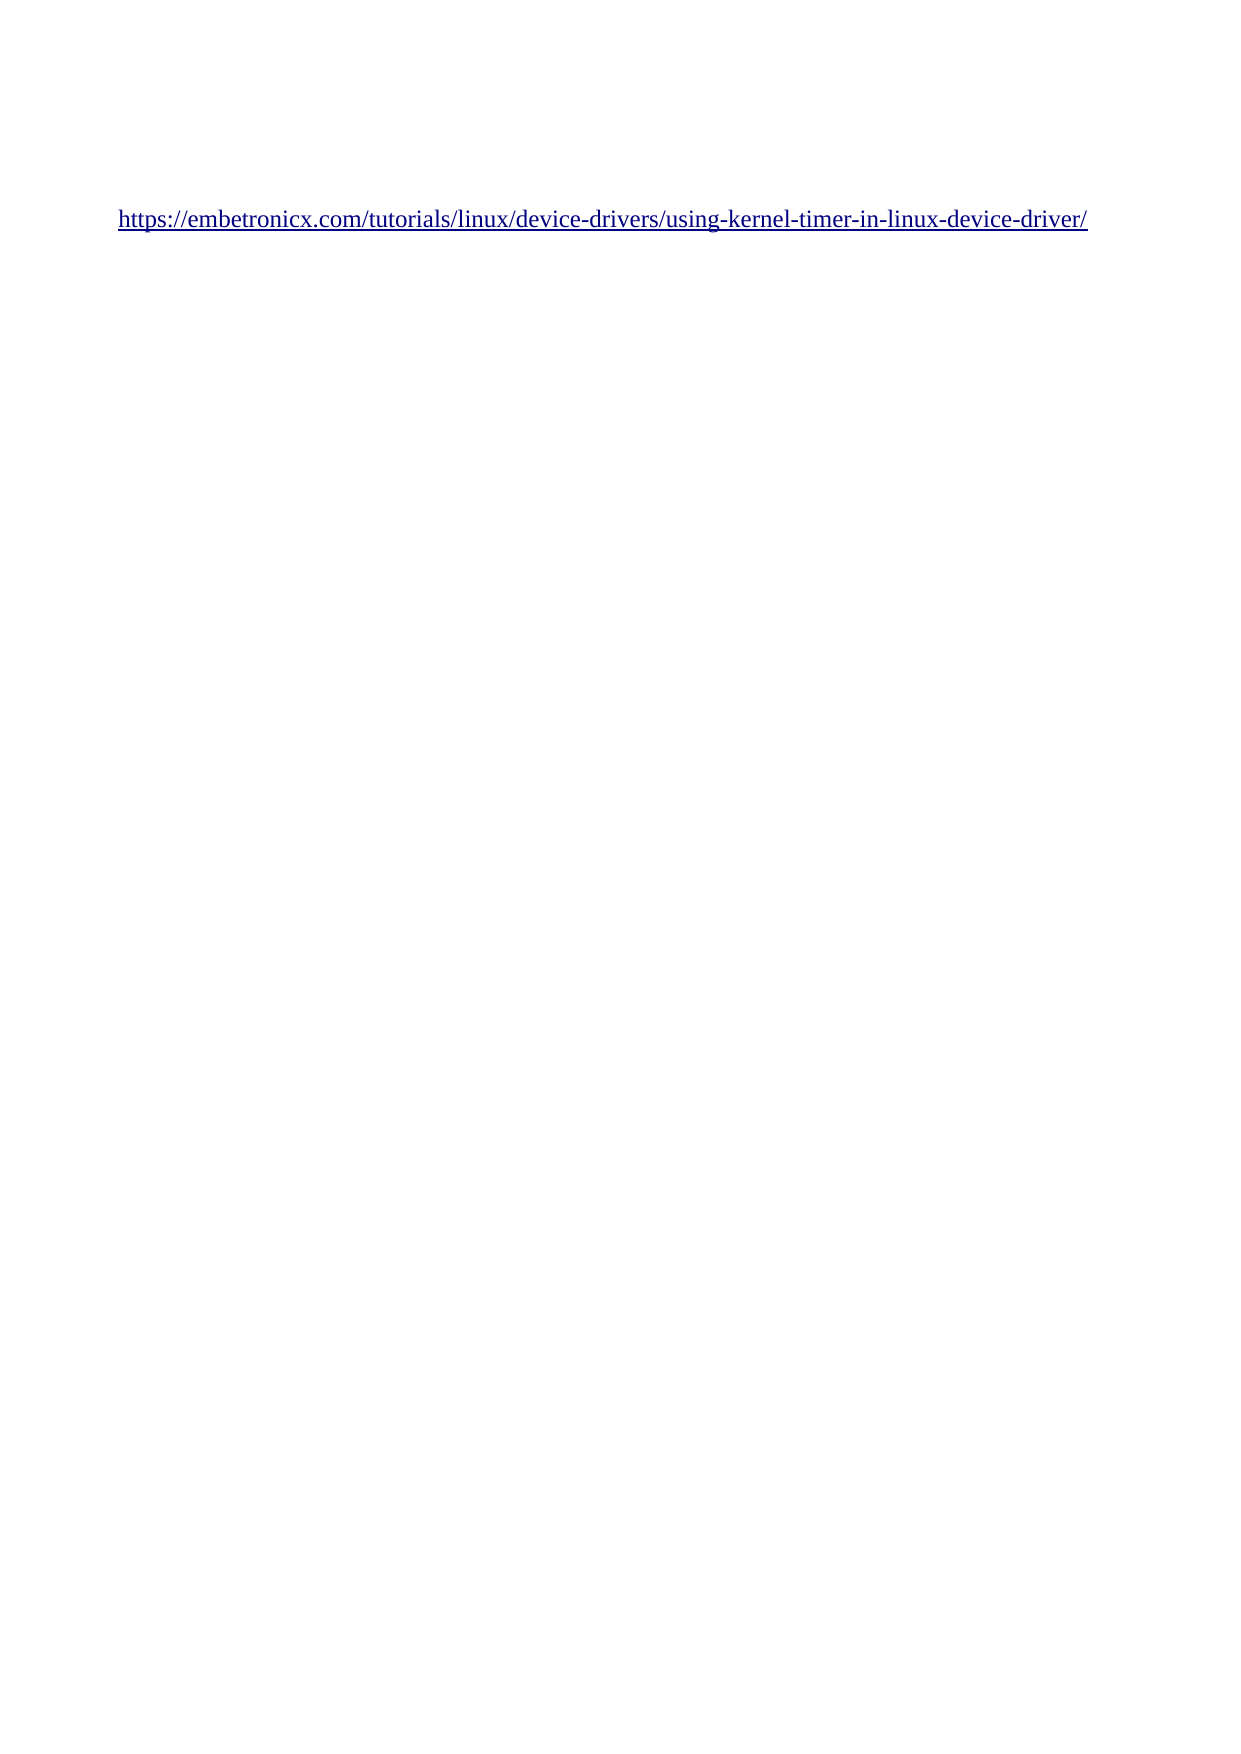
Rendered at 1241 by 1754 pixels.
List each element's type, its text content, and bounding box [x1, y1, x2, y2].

text https://embetronicx.com/tutorials/linux/device-drivers/using-kernel-timer-in-linux-device-driver/ [118, 204, 1122, 233]
